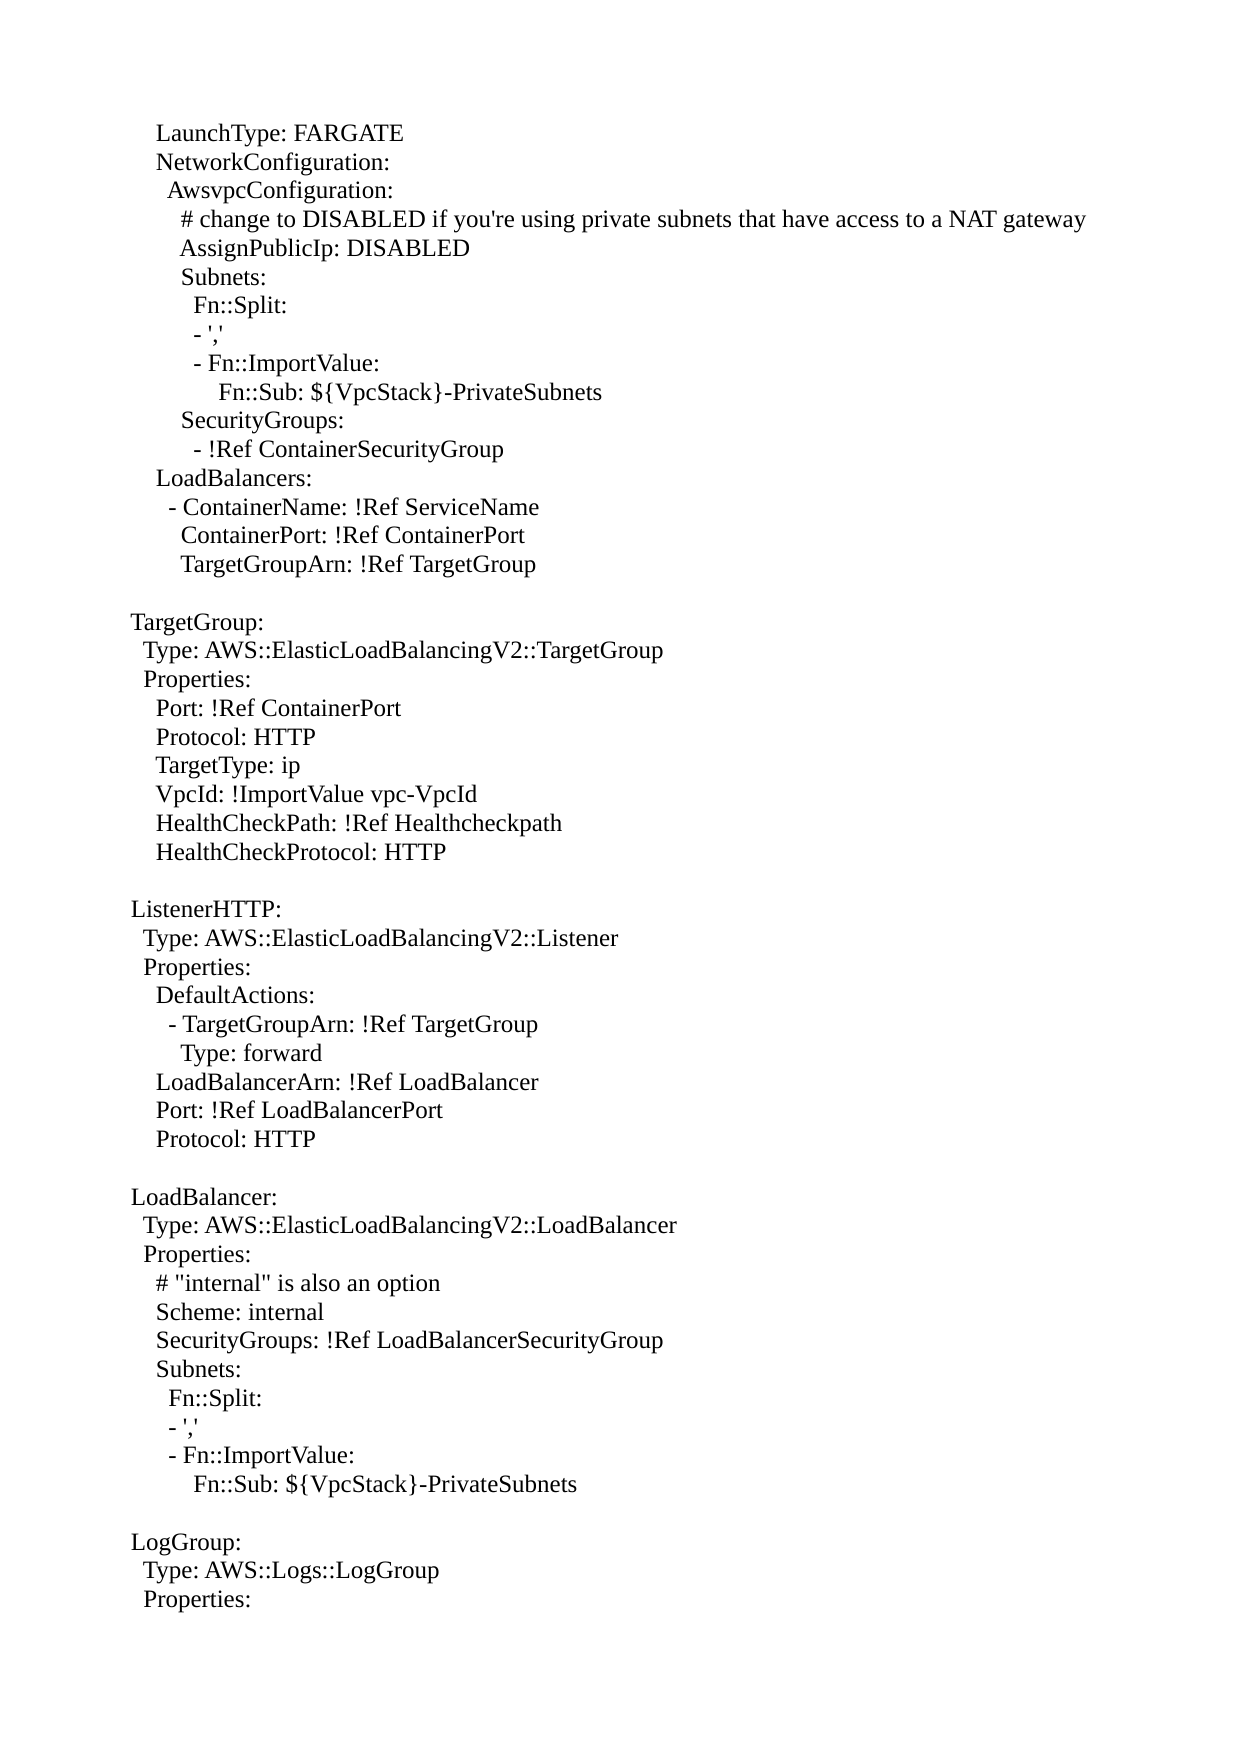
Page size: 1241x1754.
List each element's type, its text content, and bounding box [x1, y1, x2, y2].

text Port: !Ref LoadBalancerPort [118, 1096, 1122, 1124]
text LoadBalancers: [118, 463, 1122, 492]
text HealthCheckPath: !Ref Healthcheckpath [118, 808, 1122, 837]
text AwsvpcConfiguration: [118, 176, 1122, 204]
text LaunchType: FARGATE [118, 118, 1122, 147]
text Properties: [118, 664, 1122, 693]
text - Fn::ImportValue: [118, 1441, 1122, 1469]
text HealthCheckProtocol: HTTP [118, 837, 1122, 866]
text Port: !Ref ContainerPort [118, 693, 1122, 722]
text - Fn::ImportValue: [118, 348, 1122, 377]
text Type: AWS::ElasticLoadBalancingV2::Listener [118, 923, 1122, 952]
text - ',' [118, 319, 1122, 348]
text - ContainerName: !Ref ServiceName [118, 492, 1122, 521]
text Fn::Sub: ${VpcStack}-PrivateSubnets [118, 377, 1122, 406]
text Protocol: HTTP [118, 1124, 1122, 1153]
text AssignPublicIp: DISABLED [118, 233, 1122, 262]
text Type: forward [118, 1038, 1122, 1067]
text Properties: [118, 1584, 1122, 1613]
text ContainerPort: !Ref ContainerPort [118, 521, 1122, 549]
text Properties: [118, 952, 1122, 981]
text TargetGroup: [118, 607, 1122, 636]
text Type: AWS::ElasticLoadBalancingV2::LoadBalancer [118, 1211, 1122, 1239]
text Type: AWS::Logs::LogGroup [118, 1556, 1122, 1584]
text TargetType: ip [118, 751, 1122, 779]
text TargetGroupArn: !Ref TargetGroup [118, 549, 1122, 578]
text Properties: [118, 1239, 1122, 1268]
text NetworkConfiguration: [118, 147, 1122, 176]
text Scheme: internal [118, 1297, 1122, 1326]
text Fn::Sub: ${VpcStack}-PrivateSubnets [118, 1469, 1122, 1498]
text Subnets: [118, 1354, 1122, 1383]
text - ',' [118, 1412, 1122, 1441]
text LoadBalancer: [118, 1182, 1122, 1211]
text - !Ref ContainerSecurityGroup [118, 434, 1122, 463]
text # "internal" is also an option [118, 1268, 1122, 1297]
text LogGroup: [118, 1527, 1122, 1556]
text SecurityGroups: !Ref LoadBalancerSecurityGroup [118, 1326, 1122, 1354]
text Fn::Split: [118, 1383, 1122, 1412]
text Fn::Split: [118, 291, 1122, 319]
text SecurityGroups: [118, 406, 1122, 434]
text Subnets: [118, 262, 1122, 291]
text Type: AWS::ElasticLoadBalancingV2::TargetGroup [118, 636, 1122, 664]
text ListenerHTTP: [118, 894, 1122, 923]
text # change to DISABLED if you're using private subnets that have access to a NAT gateway [118, 204, 1122, 233]
text DefaultActions: [118, 981, 1122, 1009]
text LoadBalancerArn: !Ref LoadBalancer [118, 1067, 1122, 1096]
text - TargetGroupArn: !Ref TargetGroup [118, 1009, 1122, 1038]
text Protocol: HTTP [118, 722, 1122, 751]
text VpcId: !ImportValue vpc-VpcId [118, 779, 1122, 808]
